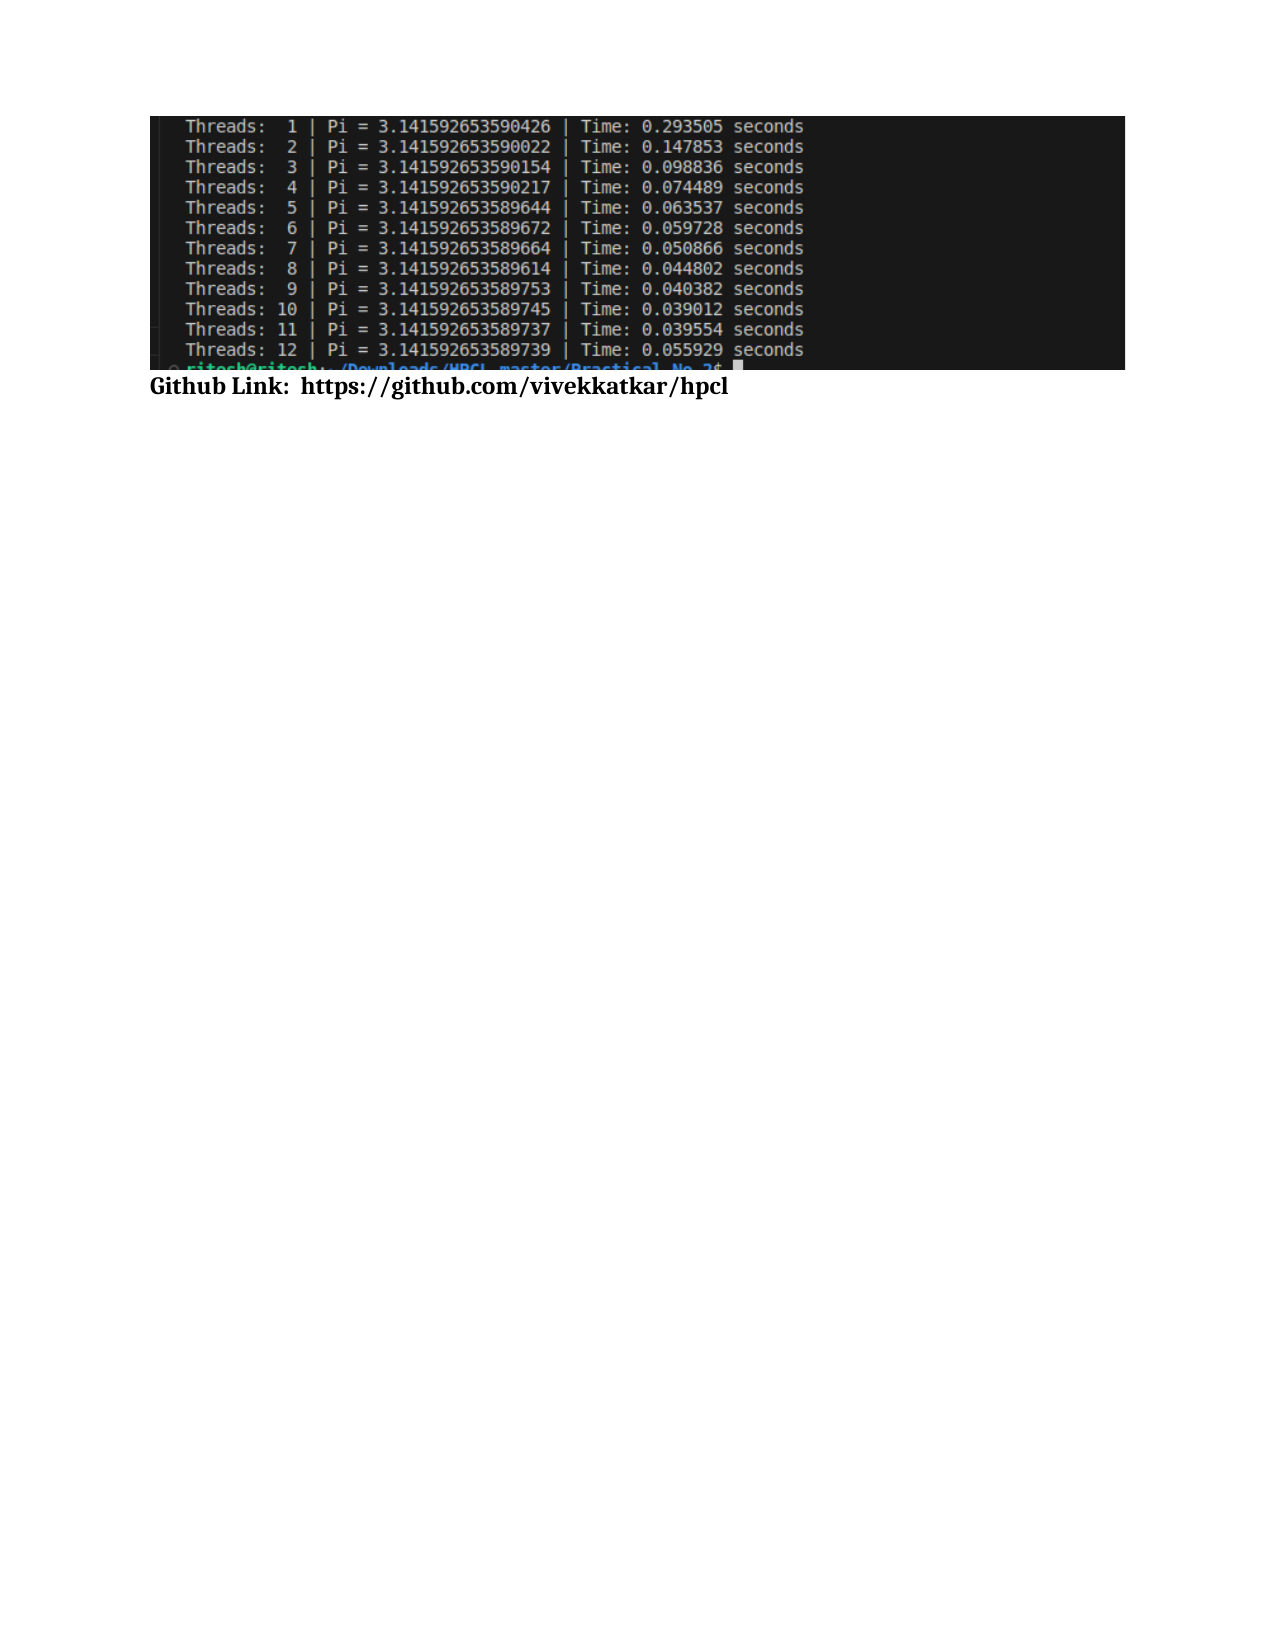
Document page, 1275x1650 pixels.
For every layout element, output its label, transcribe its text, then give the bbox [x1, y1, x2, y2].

text [150, 103, 1125, 116]
text Github Link: https://github.com/vivekkatkar/hpcl [150, 370, 1125, 400]
